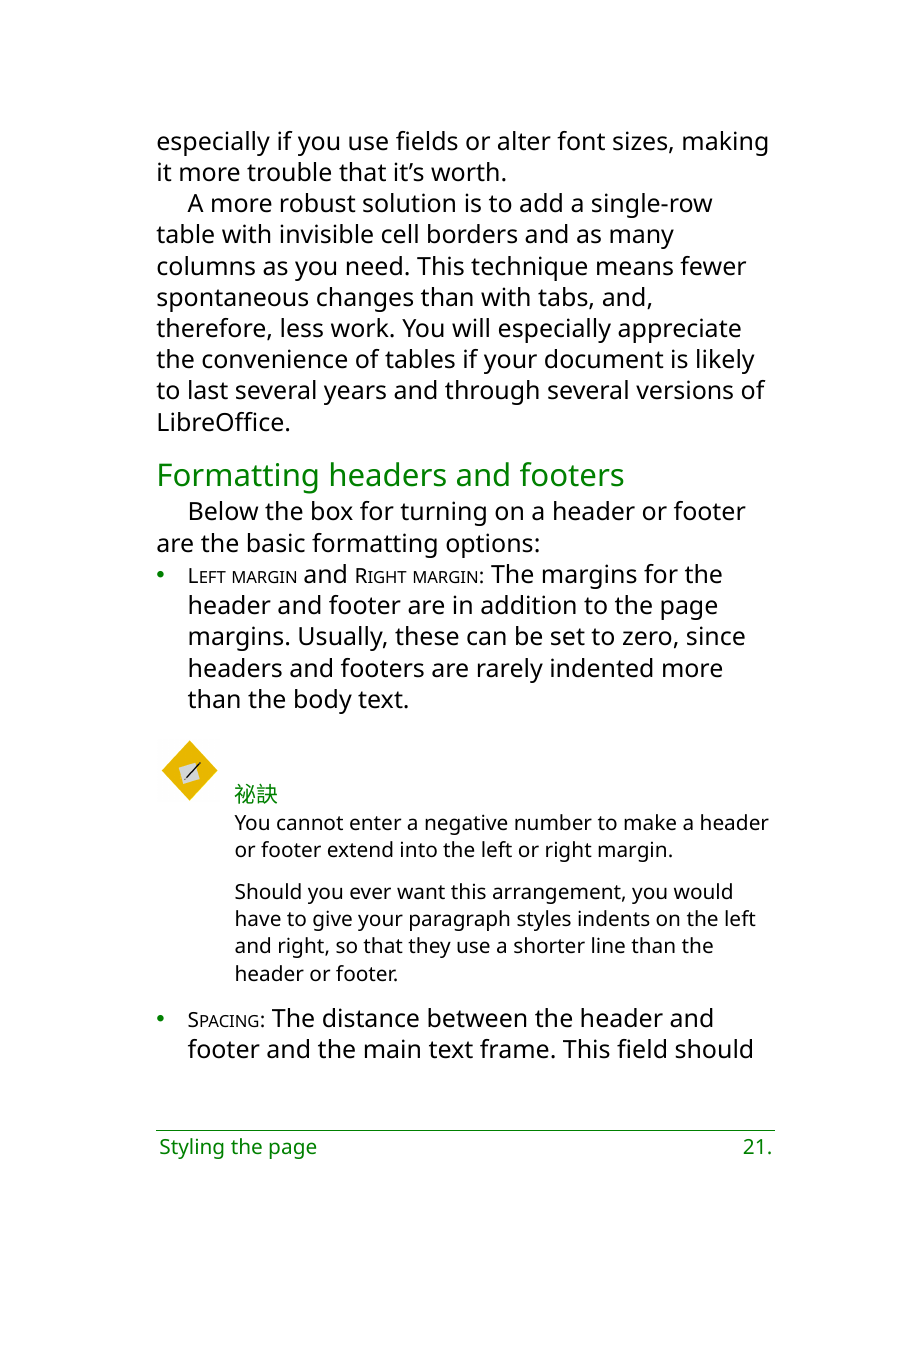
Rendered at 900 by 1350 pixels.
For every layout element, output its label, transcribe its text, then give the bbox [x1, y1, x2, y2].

text especially if you use fields or alter font sizes, making it more trouble that it’s worth. [156, 125, 775, 187]
text A more robust solution is to add a single-row table with invisible cell borders and as many columns as you need. This technique means fewer spontaneous changes than with tabs, and, therefore, less work. You will especially appreciate the convenience of tables if your document is likely to last several years and through several versions of LibreOffice. [156, 187, 775, 437]
subtitle Formatting headers and footers [156, 453, 775, 496]
text Should you ever want this arrangement, you would have to give your paragraph styles indents on the left and right, so that they use a shorter line than the header or footer. [234, 878, 775, 986]
picture [157, 739, 220, 802]
list 祕訣 [156, 738, 775, 808]
list Spacing: The distance between the header and footer and the main text frame. This field should [156, 1002, 775, 1064]
text You cannot enter a negative number to make a header or footer extend into the left or right margin. [234, 808, 775, 862]
text Below the box for turning on a header or footer are the basic formatting options: [156, 496, 775, 558]
list Left margin and Right margin: The margins for the header and footer are in addition to the page margins. Usually, these can be set to zero, since headers and footers are rarely indented more than the body text. [156, 558, 775, 714]
